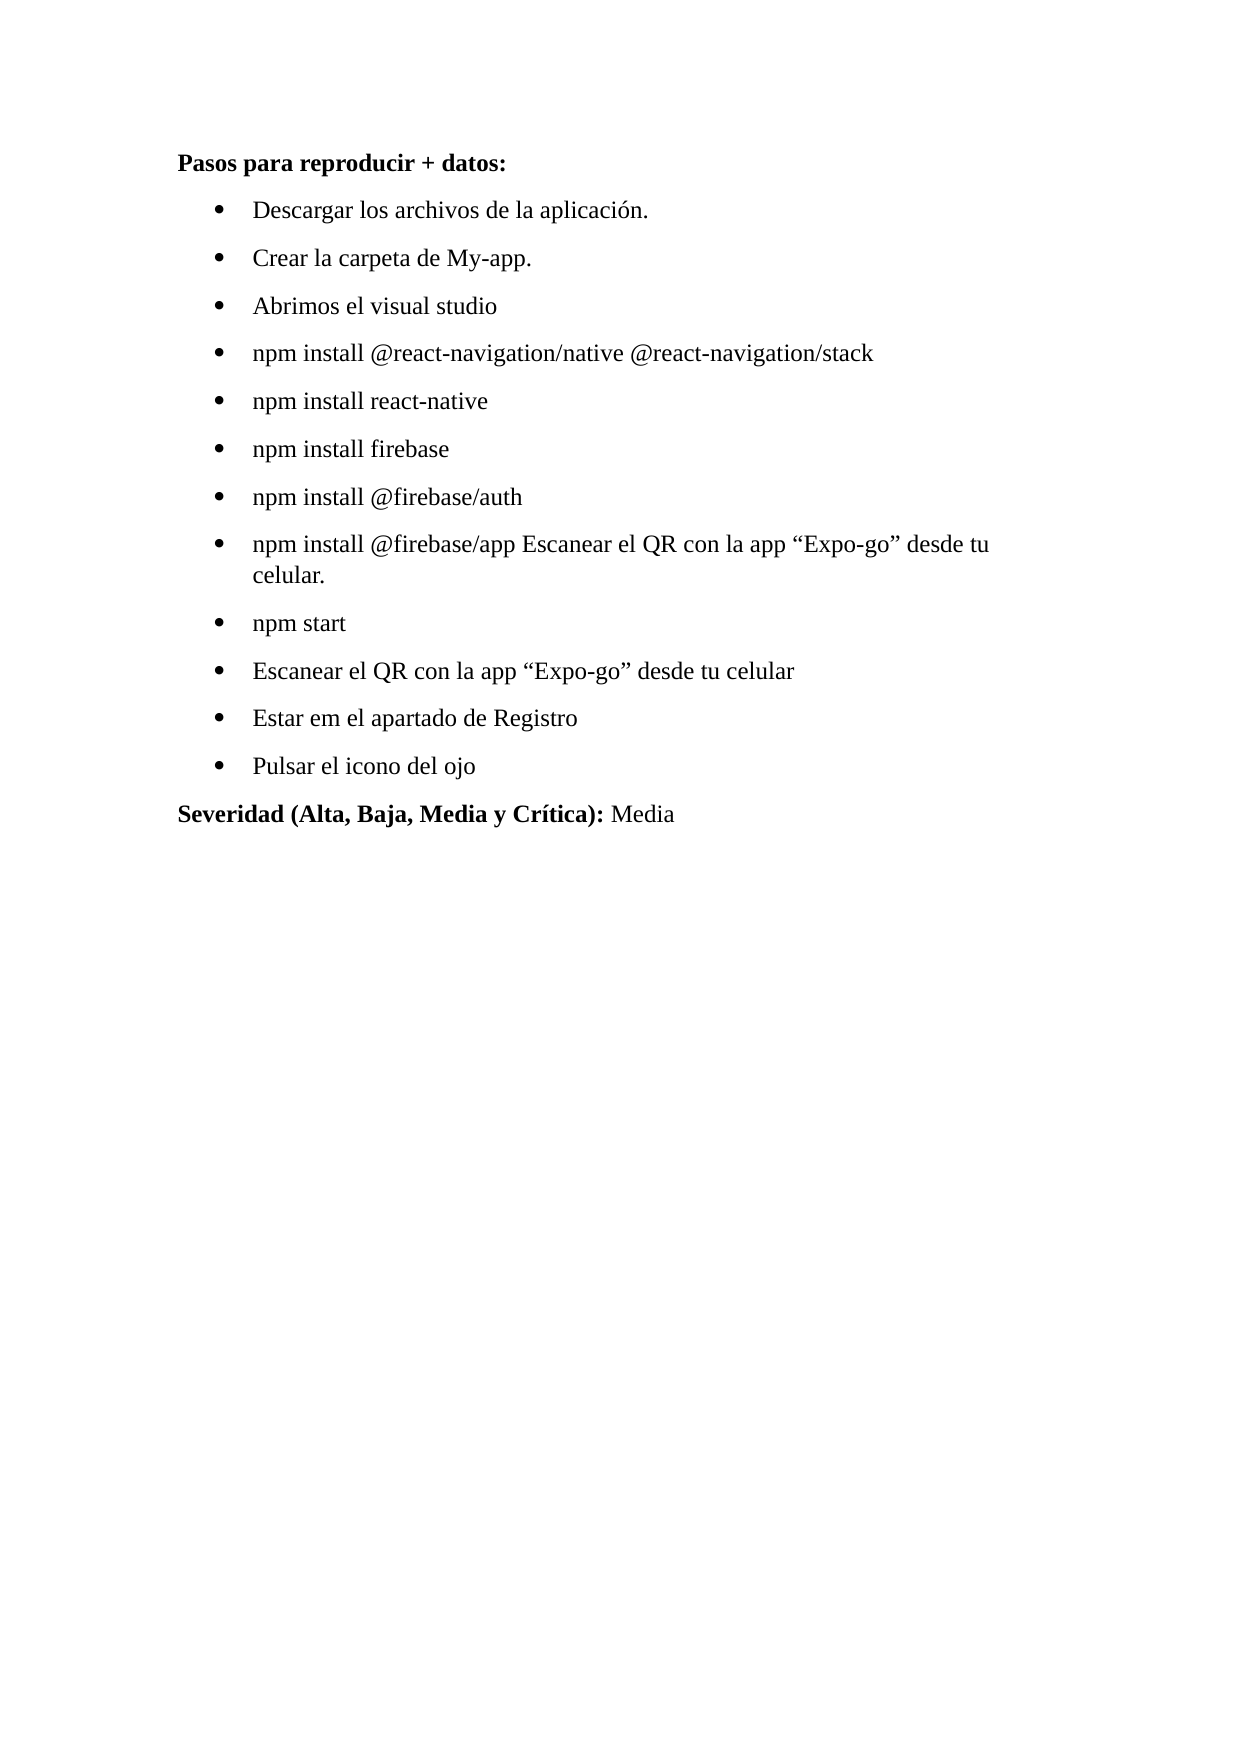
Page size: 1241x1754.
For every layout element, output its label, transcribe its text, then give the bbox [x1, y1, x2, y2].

list npm install @firebase/auth [215, 482, 1063, 510]
list Pulsar el icono del ojo [215, 751, 1063, 780]
list Estar em el apartado de Registro [215, 703, 1063, 732]
list npm start [215, 608, 1063, 637]
list Escanear el QR con la app “Expo-go” desde tu celular [215, 656, 1063, 684]
list npm install react-native [215, 386, 1063, 415]
text Severidad (Alta, Baja, Media y Crítica): Media [177, 799, 1063, 828]
list npm install @firebase/app Escanear el QR con la app “Expo-go” desde tu celular. [215, 529, 1063, 589]
list Abrimos el visual studio [215, 291, 1063, 319]
list Crear la carpeta de My-app. [215, 243, 1063, 272]
list npm install firebase [215, 434, 1063, 463]
list npm install @react-navigation/native @react-navigation/stack [215, 338, 1063, 367]
list Descargar los archivos de la aplicación. [215, 195, 1063, 224]
text Pasos para reproducir + datos: [177, 148, 1063, 176]
